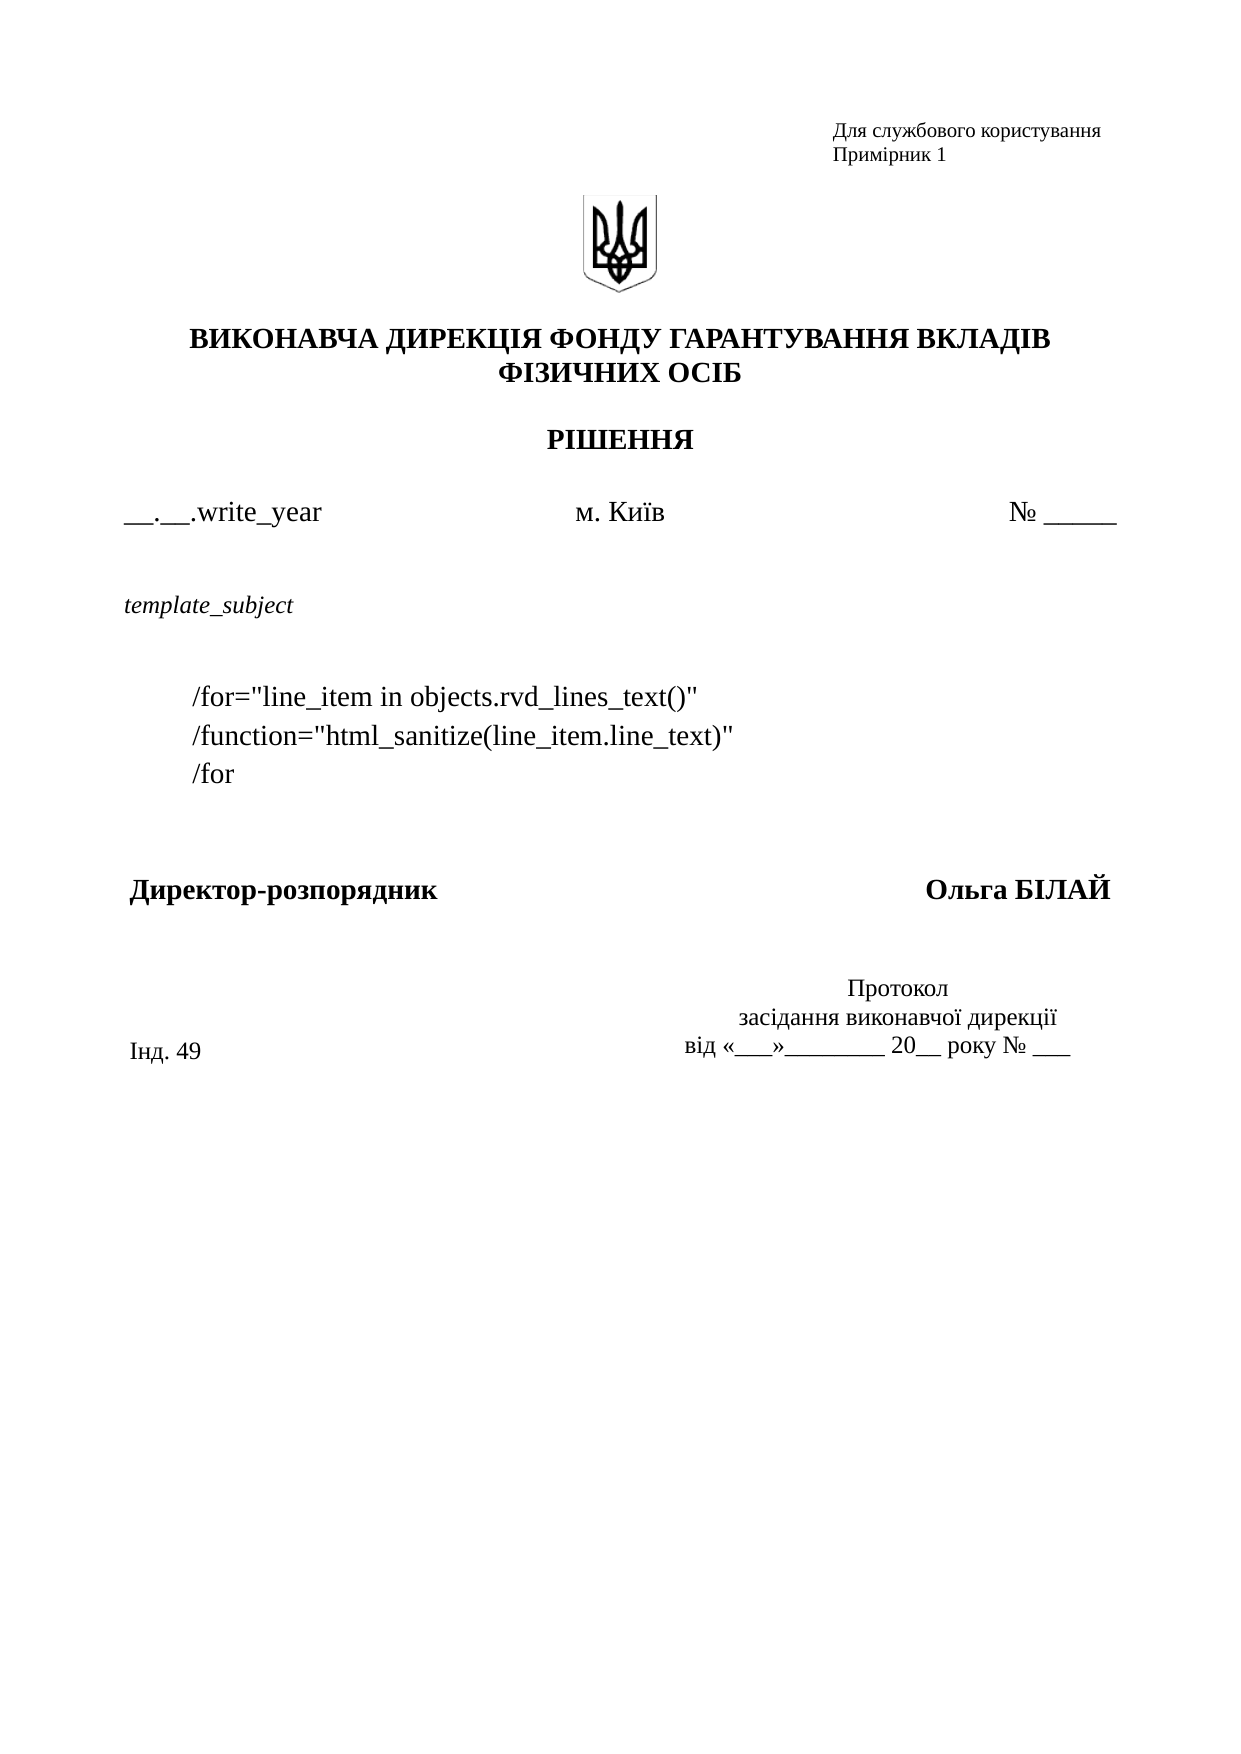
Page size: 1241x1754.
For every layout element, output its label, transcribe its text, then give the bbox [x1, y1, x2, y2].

text Примірник 1 [833, 142, 1122, 166]
table_header Інд. 49 [118, 973, 673, 1064]
subtitle РІШЕННЯ [118, 422, 1122, 455]
text /for [118, 757, 1122, 790]
table_header м. Київ [453, 489, 787, 534]
table_header Ольга БІЛАЙ [673, 872, 1122, 906]
table_header № _____ [788, 489, 1122, 534]
table_header Директор-розпорядник [118, 872, 673, 906]
text /for="line_item in objects.rvd_lines_text()" [118, 679, 1122, 713]
text /function="html_sanitize(line_item.line_text)" [118, 718, 1122, 752]
table_header [620, 584, 1122, 629]
picture [583, 195, 657, 293]
table_header template_subject [118, 584, 620, 629]
text ВИКОНАВЧА ДИРЕКЦІЯ ФОНДУ ГАРАНТУВАННЯ ВКЛАДІВ ФІЗИЧНИХ ОСІБ [118, 321, 1122, 388]
table_header Протокол засідання виконавчої дирекції від «___»________ 20__ року № ___ [673, 973, 1122, 1064]
text Для службового користування [833, 118, 1122, 142]
table_header __.__.write_year [118, 489, 453, 534]
